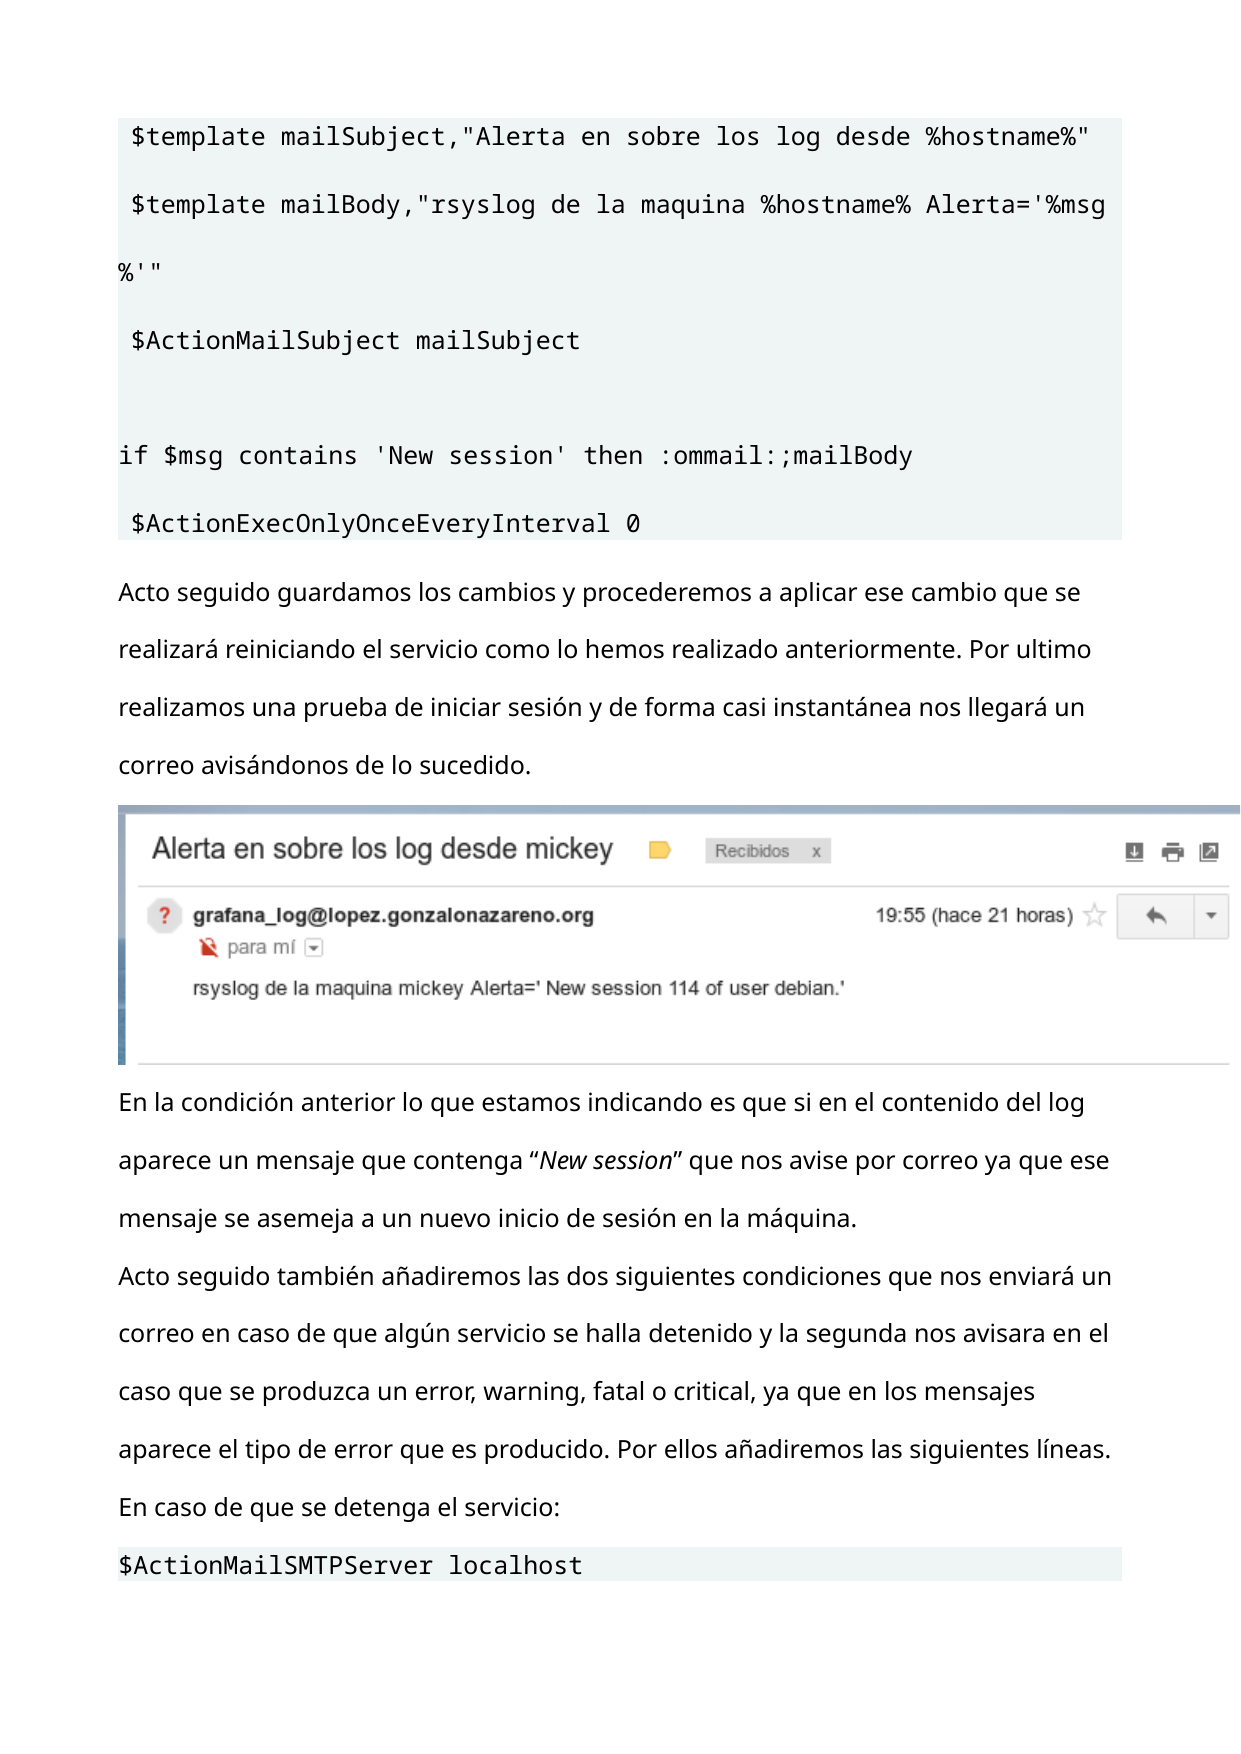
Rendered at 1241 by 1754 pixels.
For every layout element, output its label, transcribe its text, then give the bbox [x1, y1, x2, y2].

text $ActionMailSMTPServer localhost [118, 1547, 1122, 1581]
text En la condición anterior lo que estamos indicando es que si en el contenido del log aparece un mensaje que contenga “New session” que nos avise por correo ya que ese mensaje se asemeja a un nuevo inicio de sesión en la máquina. [118, 1085, 1122, 1234]
text Acto seguido guardamos los cambios y procederemos a aplicar ese cambio que se realizará reiniciando el servicio como lo hemos realizado anteriormente. Por ultimo realizamos una prueba de iniciar sesión y de forma casi instantánea nos llegará un correo avisándonos de lo sucedido. [118, 574, 1122, 782]
text En caso de que se detenga el servicio: [118, 1489, 1122, 1524]
text Acto seguido también añadiremos las dos siguientes condiciones que nos enviará un correo en caso de que algún servicio se halla detenido y la segunda nos avisara en el caso que se produzca un error, warning, fatal o critical, ya que en los mensajes aparece el tipo de error que es producido. Por ellos añadiremos las siguientes líneas. [118, 1258, 1122, 1466]
picture [118, 805, 1241, 1065]
text $ActionExecOnlyOnceEveryInterval 0 [118, 506, 1122, 540]
text if $msg contains 'New session' then :ommail:;mailBody [118, 438, 1122, 472]
text $template mailSubject,"Alerta en sobre los log desde %hostname%" [118, 118, 1122, 152]
text $template mailBody,"rsyslog de la maquina %hostname% Alerta='%msg%'" [118, 186, 1122, 288]
text $ActionMailSubject mailSubject [118, 322, 1122, 357]
